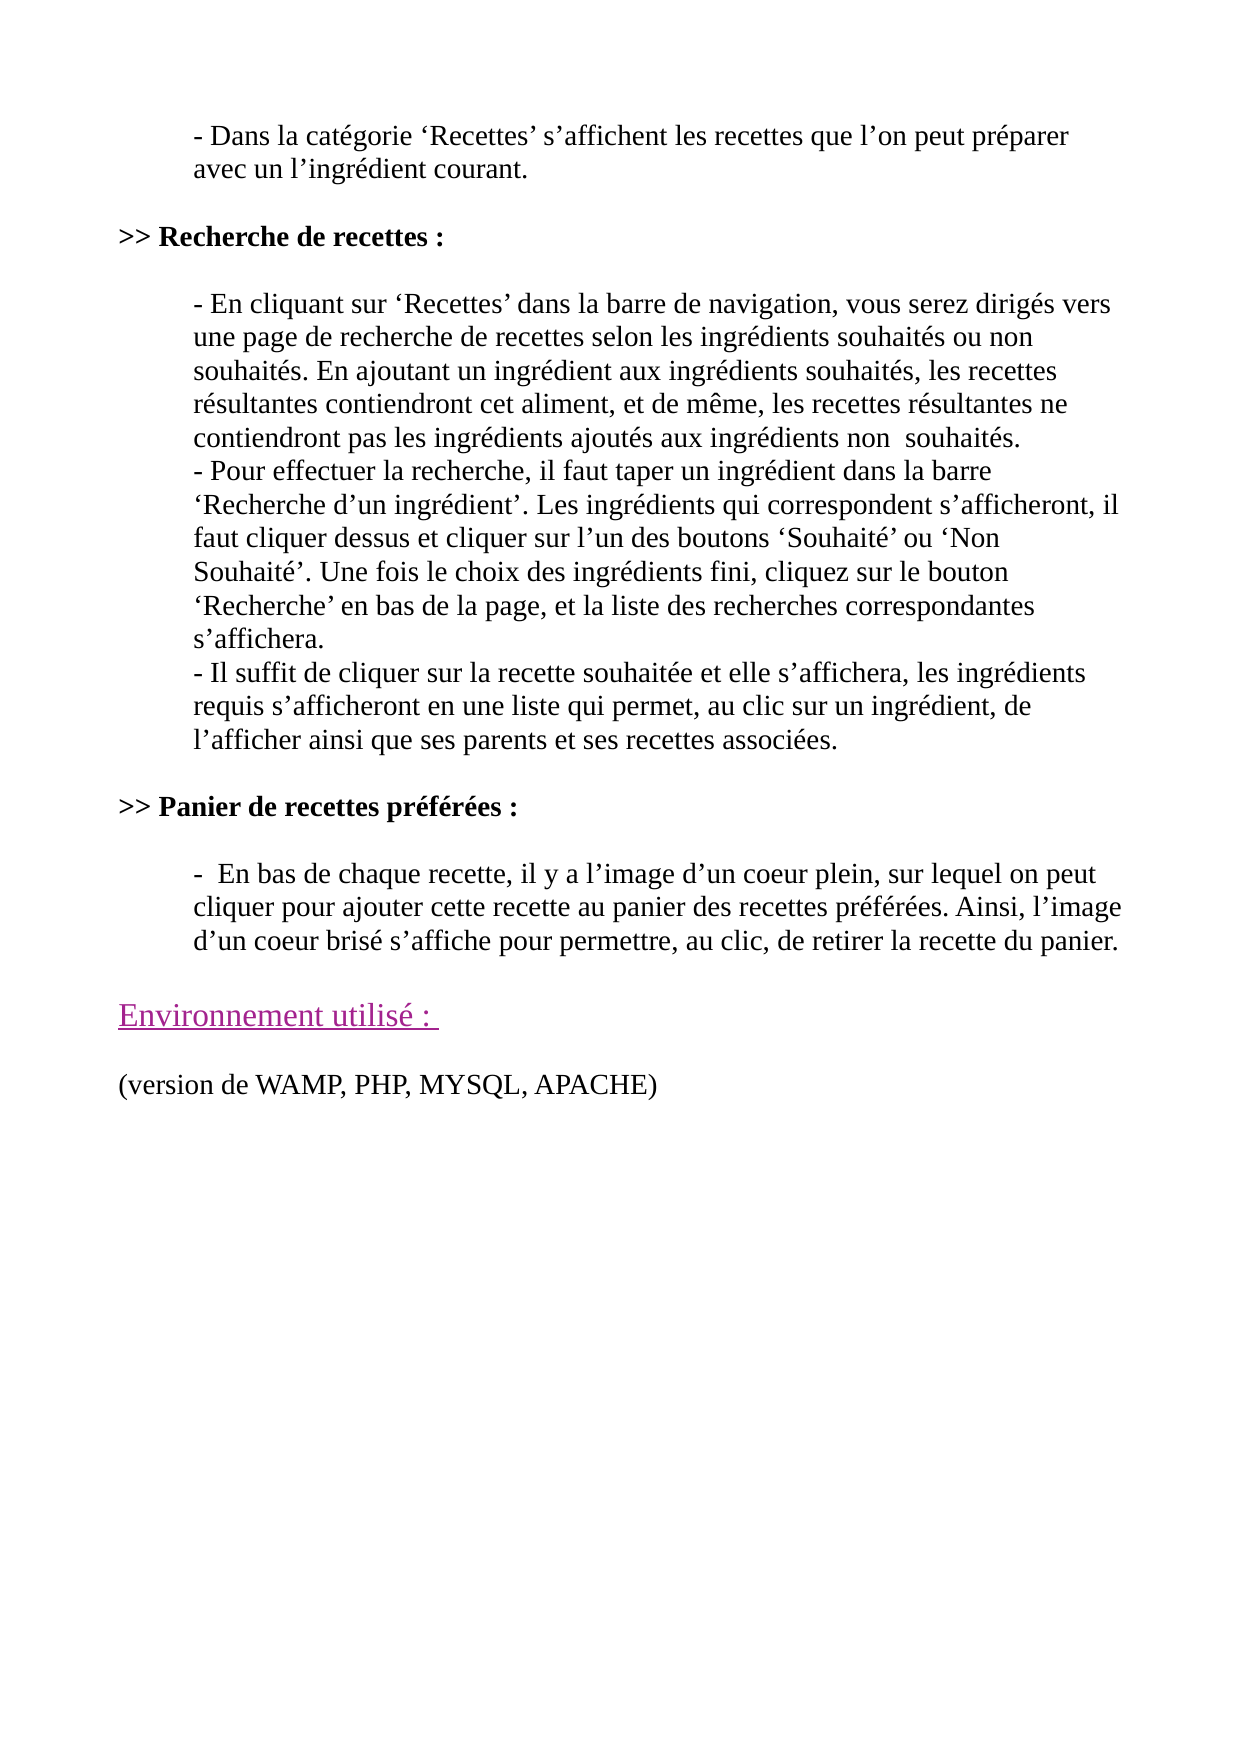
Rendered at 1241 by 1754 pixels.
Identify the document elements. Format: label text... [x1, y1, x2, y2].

text >> Recherche de recettes : [118, 219, 1122, 252]
text (version de WAMP, PHP, MYSQL, APACHE) [118, 1067, 1122, 1100]
text - En cliquant sur ‘Recettes’ dans la barre de navigation, vous serez dirigés vers une page de recherche de recettes selon les ingrédients souhaités ou non souhaités. En ajoutant un ingrédient aux ingrédients souhaités, les recettes résultantes contiendront cet aliment, et de même, les recettes résultantes ne contiendront pas les ingrédients ajoutés aux ingrédients non souhaités. [193, 286, 1122, 453]
text Environnement utilisé : [118, 995, 1122, 1033]
text - Dans la catégorie ‘Recettes’ s’affichent les recettes que l’on peut préparer avec un l’ingrédient courant. [193, 118, 1122, 185]
text - Pour effectuer la recherche, il faut taper un ingrédient dans la barre ‘Recherche d’un ingrédient’. Les ingrédients qui correspondent s’afficheront, il faut cliquer dessus et cliquer sur l’un des boutons ‘Souhaité’ ou ‘Non Souhaité’. Une fois le choix des ingrédients fini, cliquez sur le bouton ‘Recherche’ en bas de la page, et la liste des recherches correspondantes s’affichera. [193, 453, 1122, 655]
text >> Panier de recettes préférées : [118, 789, 1122, 822]
text - Il suffit de cliquer sur la recette souhaitée et elle s’affichera, les ingrédients requis s’afficheront en une liste qui permet, au clic sur un ingrédient, de l’afficher ainsi que ses parents et ses recettes associées. [193, 655, 1122, 755]
text - En bas de chaque recette, il y a l’image d’un coeur plein, sur lequel on peut cliquer pour ajouter cette recette au panier des recettes préférées. Ainsi, l’image d’un coeur brisé s’affiche pour permettre, au clic, de retirer la recette du panier. [193, 856, 1122, 957]
